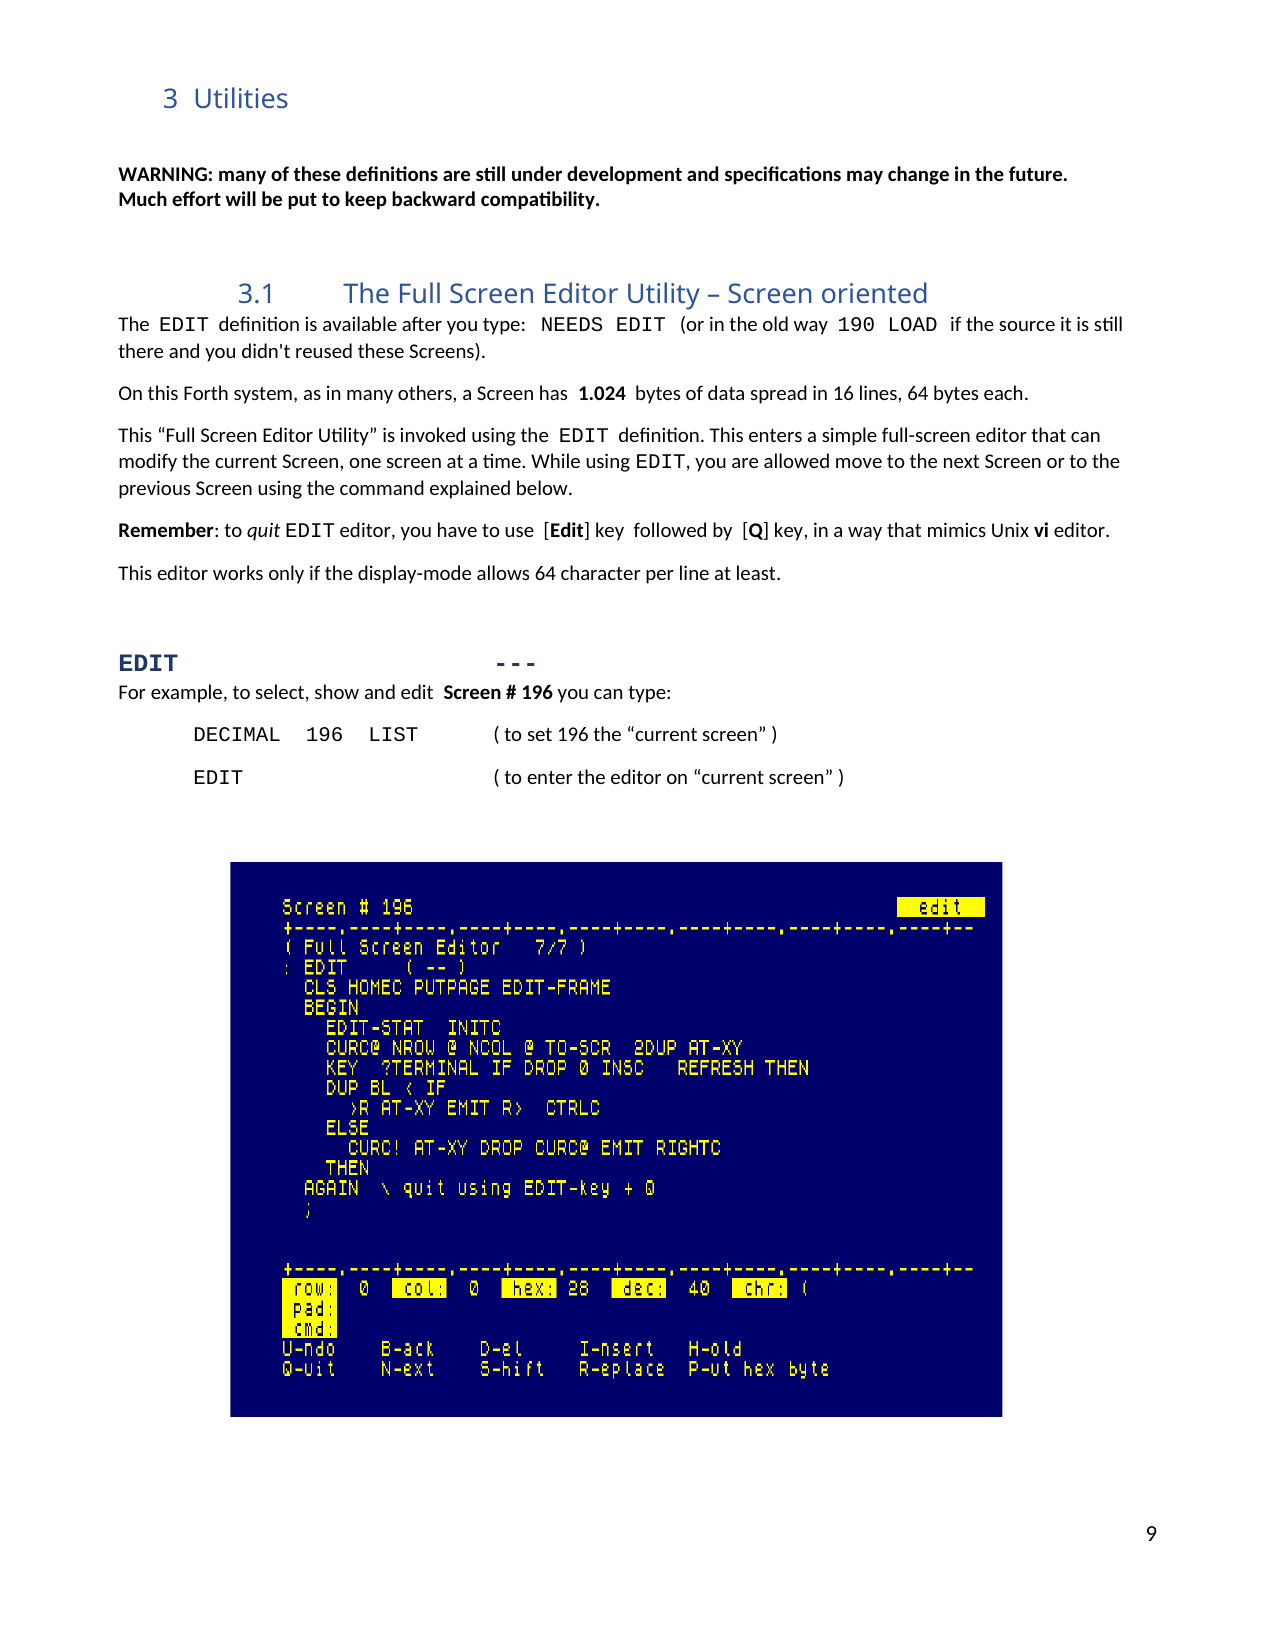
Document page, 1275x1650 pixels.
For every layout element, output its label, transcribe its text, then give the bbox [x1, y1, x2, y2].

subtitle Utilities [156, 79, 1157, 116]
text This editor works only if the display-mode allows 64 character per line at least. [118, 560, 1157, 586]
text DECIMAL 196 LIST ( to set 196 the “current screen” ) [118, 721, 1157, 748]
text Remember: to quit EDIT editor, you have to use [Edit] key followed by [Q] key, in a way that mimics Unix vi editor. [118, 517, 1157, 543]
text EDIT ( to enter the editor on “current screen” ) [118, 764, 1157, 791]
subtitle The Full Screen Editor Utility – Screen oriented [231, 274, 1157, 311]
text WARNING: many of these definitions are still under development and specifications may change in the future. Much effort will be put to keep backward compatibility. [118, 161, 1157, 212]
text This “Full Screen Editor Utility” is invoked using the EDIT definition. This enters a simple full-screen editor that can modify the current Screen, one screen at a time. While using EDIT, you are allowed move to the next Screen or to the previous Screen using the command explained below. [118, 422, 1157, 500]
text The EDIT definition is available after you type: NEEDS EDIT (or in the old way 190 LOAD if the source it is still there and you didn't reused these Screens). [118, 311, 1157, 363]
picture [230, 862, 1003, 1417]
text On this Forth system, as in many others, a Screen has 1.024 bytes of data spread in 16 lines, 64 bytes each. [118, 380, 1157, 405]
text For example, to select, show and edit Screen # 196 you can type: [118, 679, 1157, 705]
subtitle EDIT --- [118, 651, 1157, 679]
